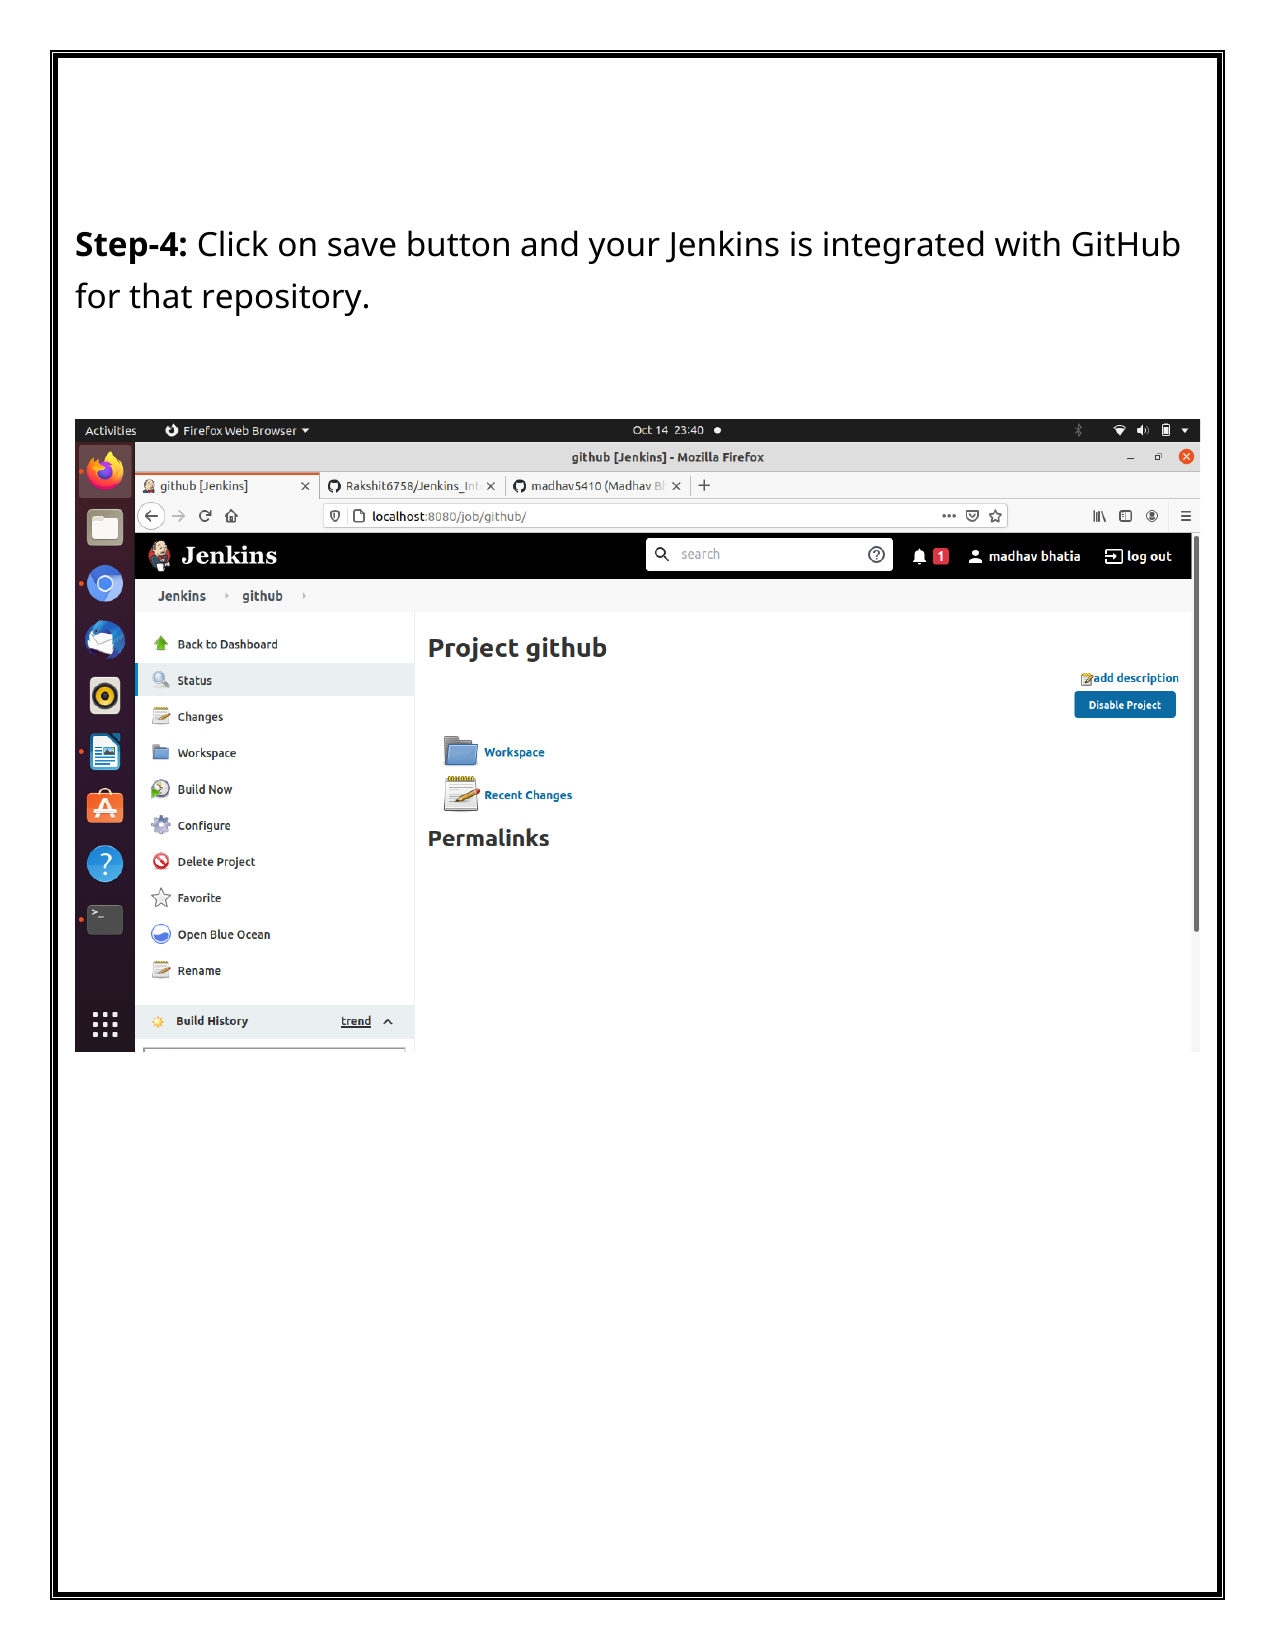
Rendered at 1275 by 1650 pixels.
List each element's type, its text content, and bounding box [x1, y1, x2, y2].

picture [75, 419, 1200, 1052]
text Step-4: Click on save button and your Jenkins is integrated with GitHub for that repository. [75, 221, 1200, 319]
